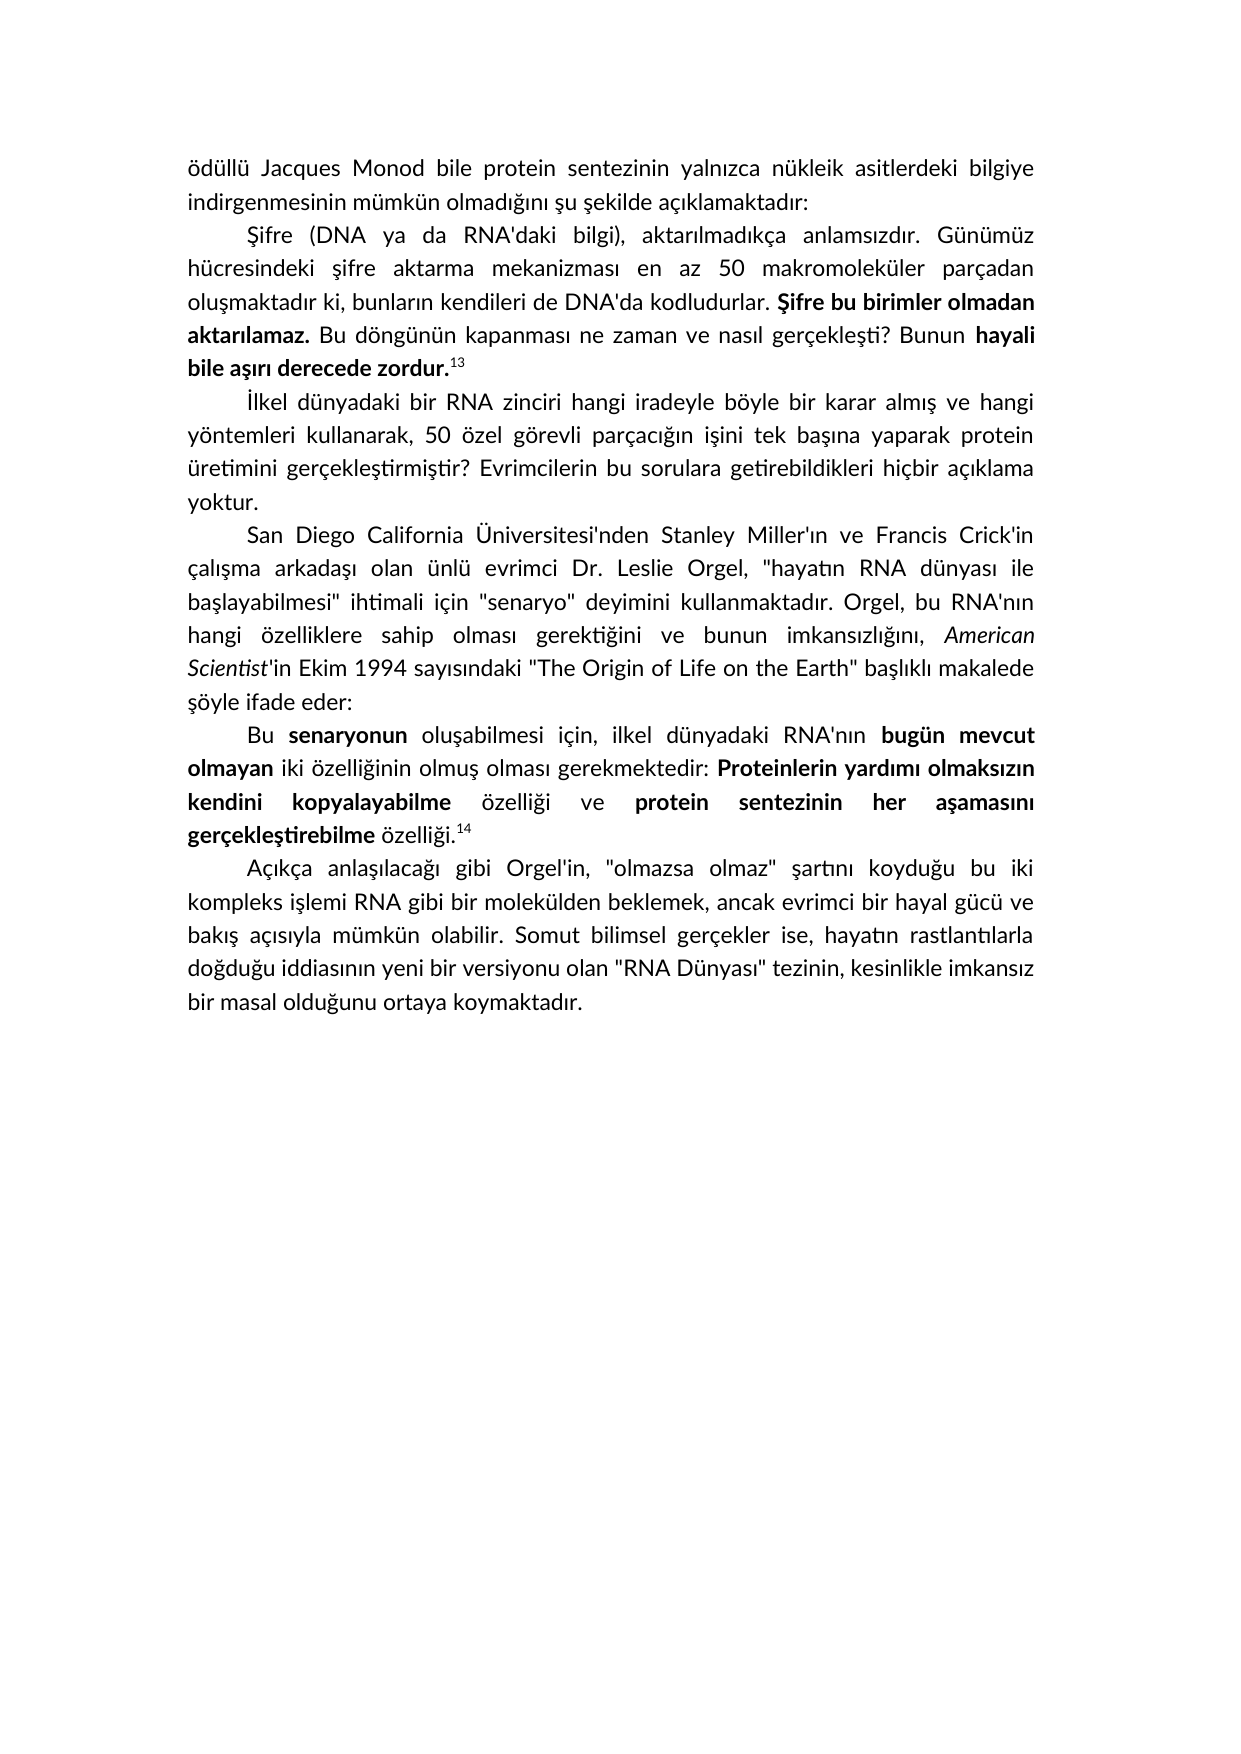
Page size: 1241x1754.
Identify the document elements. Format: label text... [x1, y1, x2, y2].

text Bu senaryonun oluşabilmesi için, ilkel dünyadaki RNA'nın bugün mevcut olmayan iki özelliğinin olmuş olması gerekmektedir: Proteinlerin yardımı olmaksızın kendini kopyalayabilme özelliği ve protein sentezinin her aşamasını gerçekleştirebilme özelliği.14 [187, 717, 1035, 850]
text San Diego California Üniversitesi'nden Stanley Miller'ın ve Francis Crick'in çalışma arkadaşı olan ünlü evrimci Dr. Leslie Orgel, "hayatın RNA dünyası ile başlayabilmesi" ihtimali için "senaryo" deyimini kullanmaktadır. Orgel, bu RNA'nın hangi özelliklere sahip olması gerektiğini ve bunun imkansızlığını, American Scientist'in Ekim 1994 sayısındaki "The Origin of Life on the Earth" başlıklı makalede şöyle ifade eder: [187, 517, 1035, 717]
text Açıkça anlaşılacağı gibi Orgel'in, "olmazsa olmaz" şartını koyduğu bu iki kompleks işlemi RNA gibi bir molekülden beklemek, ancak evrimci bir hayal gücü ve bakış açısıyla mümkün olabilir. Somut bilimsel gerçekler ise, hayatın rastlantılarla doğduğu iddiasının yeni bir versiyonu olan "RNA Dünyası" tezinin, kesinlikle imkansız bir masal olduğunu ortaya koymaktadır. [187, 850, 1035, 1017]
text İlkel dünyadaki bir RNA zinciri hangi iradeyle böyle bir karar almış ve hangi yöntemleri kullanarak, 50 özel görevli parçacığın işini tek başına yaparak protein üretimini gerçekleştirmiştir? Evrimcilerin bu sorulara getirebildikleri hiçbir açıklama yoktur. [187, 383, 1035, 517]
text ödüllü Jacques Monod bile protein sentezinin yalnızca nükleik asitlerdeki bilgiye indirgenmesinin mümkün olmadığını şu şekilde açıklamaktadır: [187, 150, 1035, 217]
text Şifre (DNA ya da RNA'daki bilgi), aktarılmadıkça anlamsızdır. Günümüz hücresindeki şifre aktarma mekanizması en az 50 makromoleküler parçadan oluşmaktadır ki, bunların kendileri de DNA'da kodludurlar. Şifre bu birimler olmadan aktarılamaz. Bu döngünün kapanması ne zaman ve nasıl gerçekleşti? Bunun hayali bile aşırı derecede zordur.13 [187, 217, 1035, 383]
